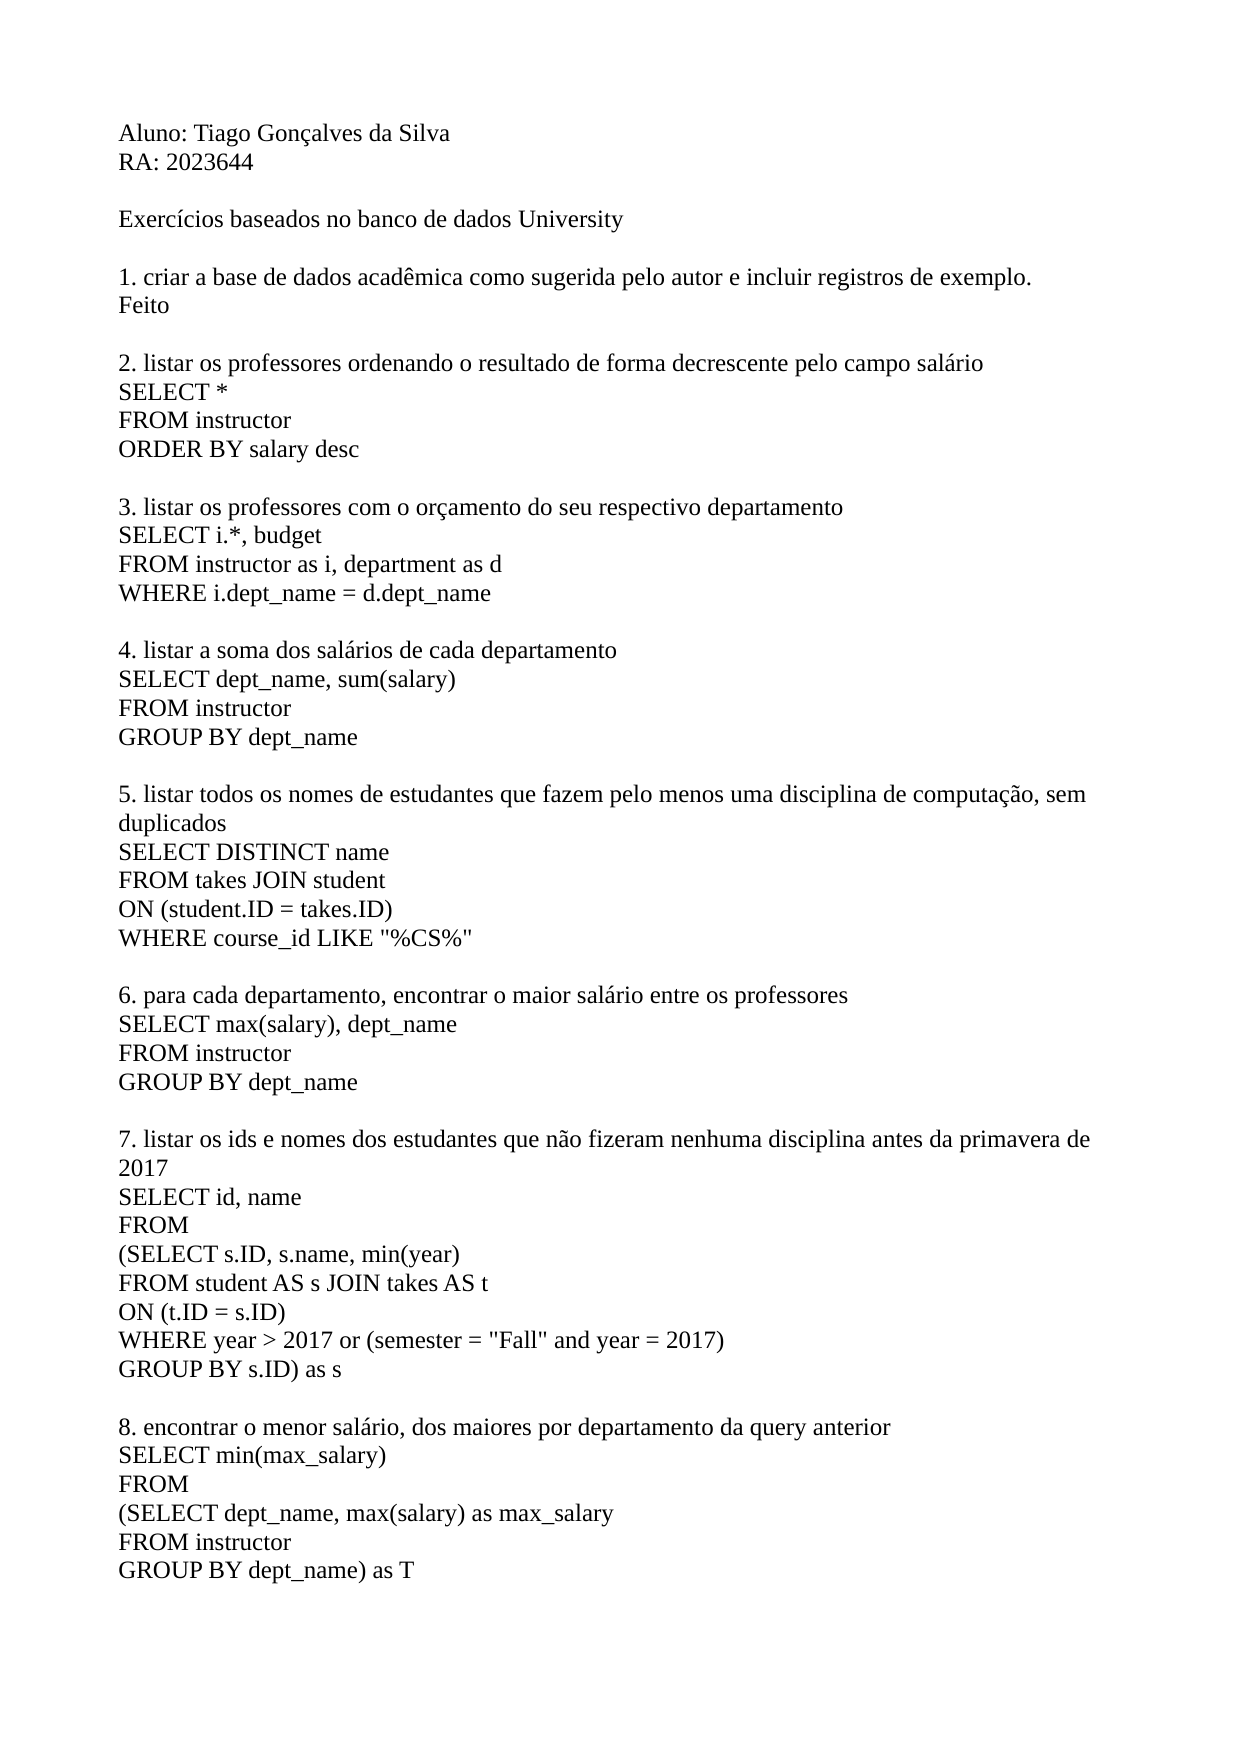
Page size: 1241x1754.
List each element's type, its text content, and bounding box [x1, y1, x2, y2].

text FROM [118, 1469, 1122, 1498]
text FROM instructor as i, department as d [118, 549, 1122, 578]
text SELECT * [118, 377, 1122, 406]
text 7. listar os ids e nomes dos estudantes que não fizeram nenhuma disciplina antes da primavera de 2017 [118, 1124, 1122, 1182]
text Exercícios baseados no banco de dados University [118, 204, 1122, 233]
text SELECT dept_name, sum(salary) [118, 664, 1122, 693]
text FROM instructor [118, 693, 1122, 722]
text WHERE course_id LIKE "%CS%" [118, 923, 1122, 952]
text 1. criar a base de dados acadêmica como sugerida pelo autor e incluir registros de exemplo. [118, 262, 1122, 291]
text 2. listar os professores ordenando o resultado de forma decrescente pelo campo salário [118, 348, 1122, 377]
text 8. encontrar o menor salário, dos maiores por departamento da query anterior [118, 1412, 1122, 1441]
text SELECT id, name [118, 1182, 1122, 1211]
text SELECT max(salary), dept_name [118, 1009, 1122, 1038]
text ON (student.ID = takes.ID) [118, 894, 1122, 923]
text ON (t.ID = s.ID) [118, 1297, 1122, 1326]
text 5. listar todos os nomes de estudantes que fazem pelo menos uma disciplina de computação, sem duplicados [118, 779, 1122, 837]
text WHERE i.dept_name = d.dept_name [118, 578, 1122, 607]
text SELECT i.*, budget [118, 521, 1122, 549]
text 3. listar os professores com o orçamento do seu respectivo departamento [118, 492, 1122, 521]
text GROUP BY dept_name [118, 1067, 1122, 1096]
text SELECT min(max_salary) [118, 1441, 1122, 1469]
text 4. listar a soma dos salários de cada departamento [118, 636, 1122, 664]
text FROM [118, 1211, 1122, 1239]
text FROM student AS s JOIN takes AS t [118, 1268, 1122, 1297]
text (SELECT s.ID, s.name, min(year) [118, 1239, 1122, 1268]
text GROUP BY s.ID) as s [118, 1354, 1122, 1383]
text (SELECT dept_name, max(salary) as max_salary [118, 1498, 1122, 1527]
text FROM instructor [118, 1038, 1122, 1067]
text FROM instructor [118, 1527, 1122, 1556]
text Feito [118, 291, 1122, 319]
text GROUP BY dept_name) as T [118, 1556, 1122, 1584]
text FROM takes JOIN student [118, 866, 1122, 894]
text ORDER BY salary desc [118, 434, 1122, 463]
text GROUP BY dept_name [118, 722, 1122, 751]
text WHERE year > 2017 or (semester = "Fall" and year = 2017) [118, 1326, 1122, 1354]
text 6. para cada departamento, encontrar o maior salário entre os professores [118, 981, 1122, 1009]
text RA: 2023644 [118, 147, 1122, 176]
text Aluno: Tiago Gonçalves da Silva [118, 118, 1122, 147]
text SELECT DISTINCT name [118, 837, 1122, 866]
text FROM instructor [118, 406, 1122, 434]
